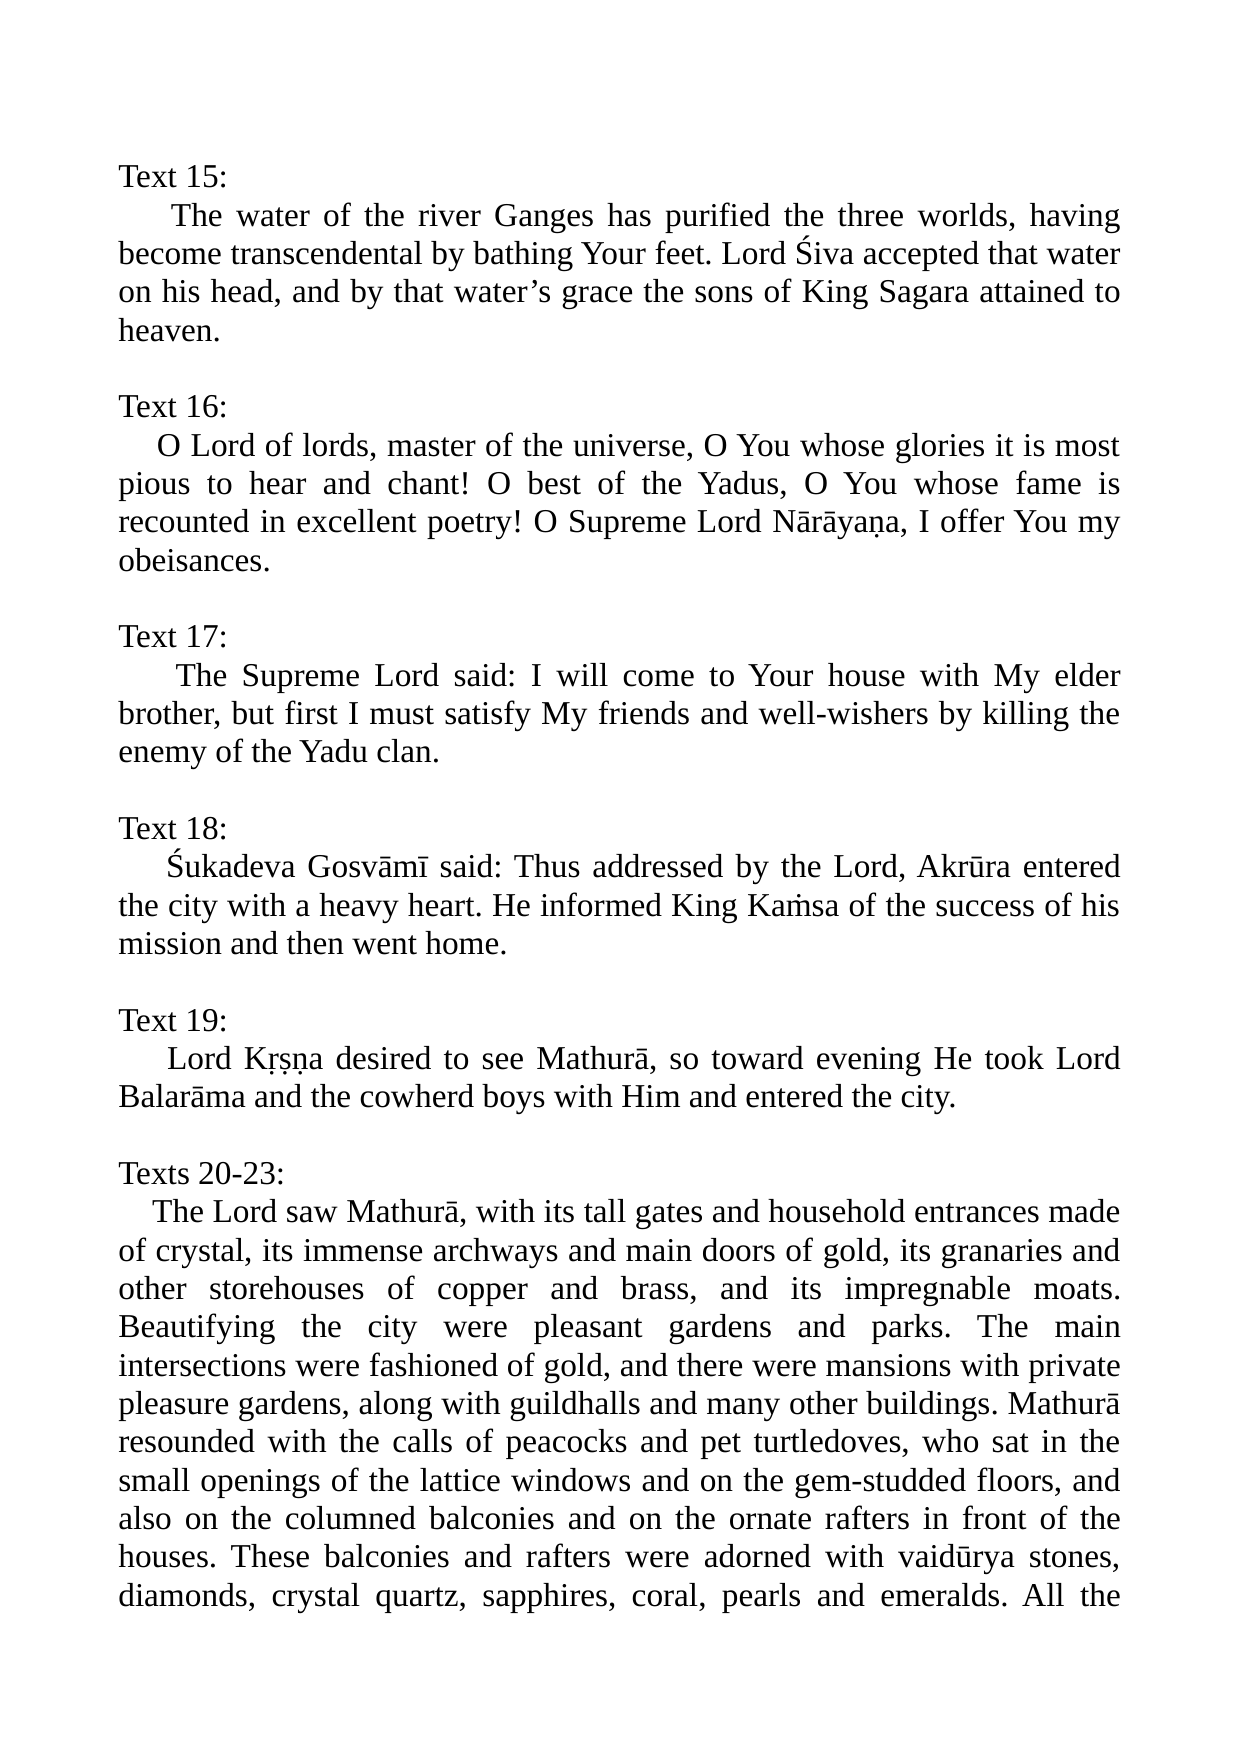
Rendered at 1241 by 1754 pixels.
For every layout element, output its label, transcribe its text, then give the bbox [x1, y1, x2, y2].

text Text 19: [118, 1000, 1122, 1038]
text Lord Kṛṣṇa desired to see Mathurā, so toward evening He took Lord Balarāma and the cowherd boys with Him and entered the city. [118, 1038, 1122, 1115]
text Text 17: [118, 616, 1122, 655]
text The water of the river Ganges has purified the three worlds, having become transcendental by bathing Your feet. Lord Śiva accepted that water on his head, and by that water’s grace the sons of King Sagara attained to heaven. [118, 195, 1122, 348]
text O Lord of lords, master of the universe, O You whose glories it is most pious to hear and chant! O best of the Yadus, O You whose fame is recounted in excellent poetry! O Supreme Lord Nārāyaṇa, I offer You my obeisances. [118, 425, 1122, 578]
text Text 18: [118, 808, 1122, 846]
text The Supreme Lord said: I will come to Your house with My elder brother, but first I must satisfy My friends and well-wishers by killing the enemy of the Yadu clan. [118, 655, 1122, 770]
text Text 15: [118, 156, 1122, 195]
text Text 16: [118, 386, 1122, 425]
text Texts 20-23: [118, 1153, 1122, 1191]
text The Lord saw Mathurā, with its tall gates and household entrances made of crystal, its immense archways and main doors of gold, its granaries and other storehouses of copper and brass, and its impregnable moats. Beautifying the city were pleasant gardens and parks. The main intersections were fashioned of gold, and there were mansions with private pleasure gardens, along with guildhalls and many other buildings. Mathurā resounded with the calls of peacocks and pet turtledoves, who sat in the small openings of the lattice windows and on the gem-studded floors, and also on the columned balconies and on the ornate rafters in front of the houses. These balconies and rafters were adorned with vaidūrya stones, diamonds, crystal quartz, sapphires, coral, pearls and emeralds. All the [118, 1191, 1122, 1613]
text Śukadeva Gosvāmī said: Thus addressed by the Lord, Akrūra entered the city with a heavy heart. He informed King Kaṁsa of the success of his mission and then went home. [118, 846, 1122, 961]
